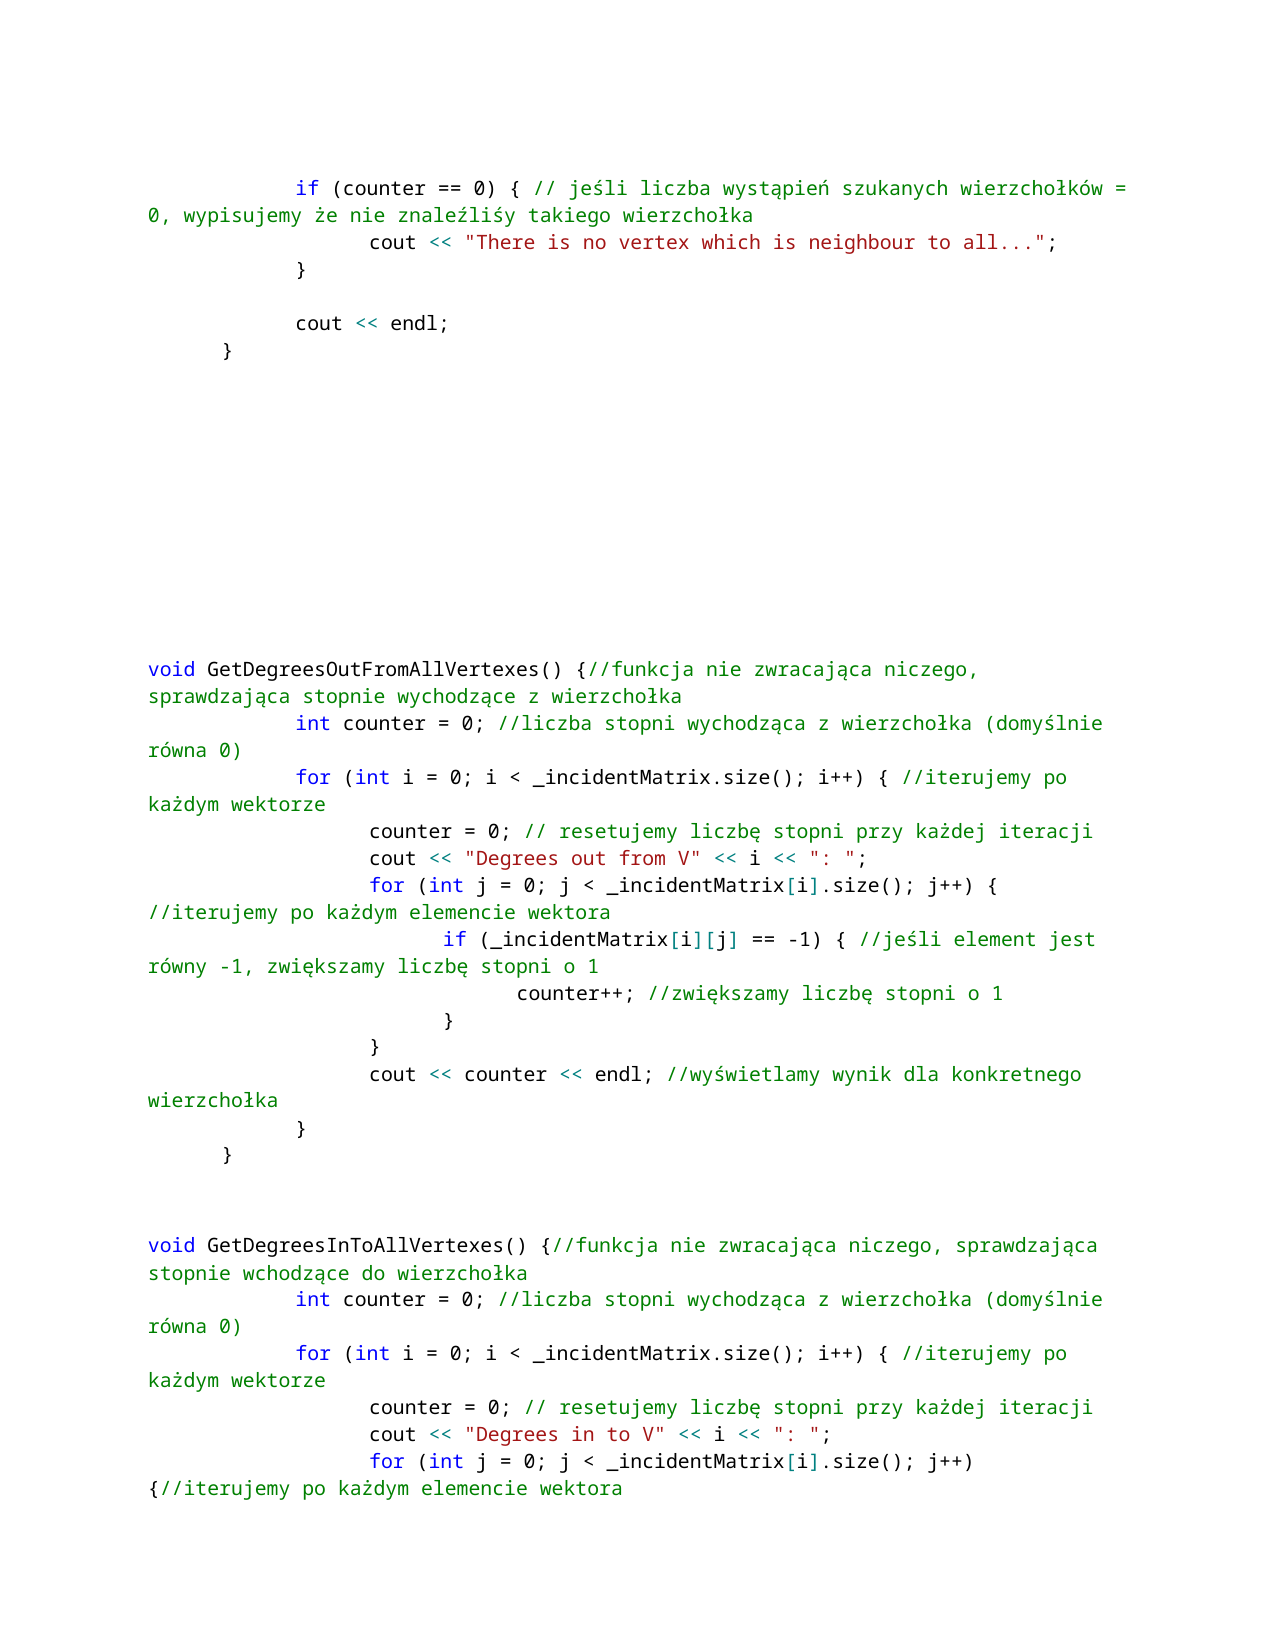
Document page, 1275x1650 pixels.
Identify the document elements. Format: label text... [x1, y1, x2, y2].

text for (int j = 0; j < _incidentMatrix[i].size(); j++) {//iterujemy po każdym elemencie wektora [148, 1448, 1127, 1502]
text int counter = 0; //liczba stopni wychodząca z wierzchołka (domyślnie równa 0) [148, 709, 1127, 763]
text for (int i = 0; i < _incidentMatrix.size(); i++) { //iterujemy po każdym wektorze [148, 763, 1127, 817]
text cout << counter << endl; //wyświetlamy wynik dla konkretnego wierzchołka [148, 1060, 1127, 1114]
text counter = 0; // resetujemy liczbę stopni przy każdej iteracji [148, 817, 1127, 844]
text if (_incidentMatrix[i][j] == -1) { //jeśli element jest równy -1, zwiększamy liczbę stopni o 1 [148, 925, 1127, 979]
text } [148, 1033, 1127, 1060]
text void GetDegreesInToAllVertexes() {//funkcja nie zwracająca niczego, sprawdzająca stopnie wchodzące do wierzchołka [148, 1232, 1127, 1286]
text for (int i = 0; i < _incidentMatrix.size(); i++) { //iterujemy po każdym wektorze [148, 1340, 1127, 1394]
text void GetDegreesOutFromAllVertexes() {//funkcja nie zwracająca niczego, sprawdzająca stopnie wychodzące z wierzchołka [148, 655, 1127, 709]
text cout << "Degrees in to V" << i << ": "; [148, 1421, 1127, 1448]
text } [148, 1141, 1127, 1168]
text int counter = 0; //liczba stopni wychodząca z wierzchołka (domyślnie równa 0) [148, 1286, 1127, 1340]
text counter++; //zwiększamy liczbę stopni o 1 [148, 979, 1127, 1006]
text if (counter == 0) { // jeśli liczba wystąpień szukanych wierzchołków = 0, wypisujemy że nie znaleźliśy takiego wierzchołka [148, 174, 1127, 228]
text cout << "There is no vertex which is neighbour to all..."; [148, 228, 1127, 256]
text for (int j = 0; j < _incidentMatrix[i].size(); j++) { //iterujemy po każdym elemencie wektora [148, 871, 1127, 925]
text cout << endl; [148, 309, 1127, 336]
text } [148, 256, 1127, 282]
text } [148, 1006, 1127, 1033]
text counter = 0; // resetujemy liczbę stopni przy każdej iteracji [148, 1394, 1127, 1421]
text cout << "Degrees out from V" << i << ": "; [148, 844, 1127, 871]
text } [148, 1114, 1127, 1141]
text } [148, 336, 1127, 363]
